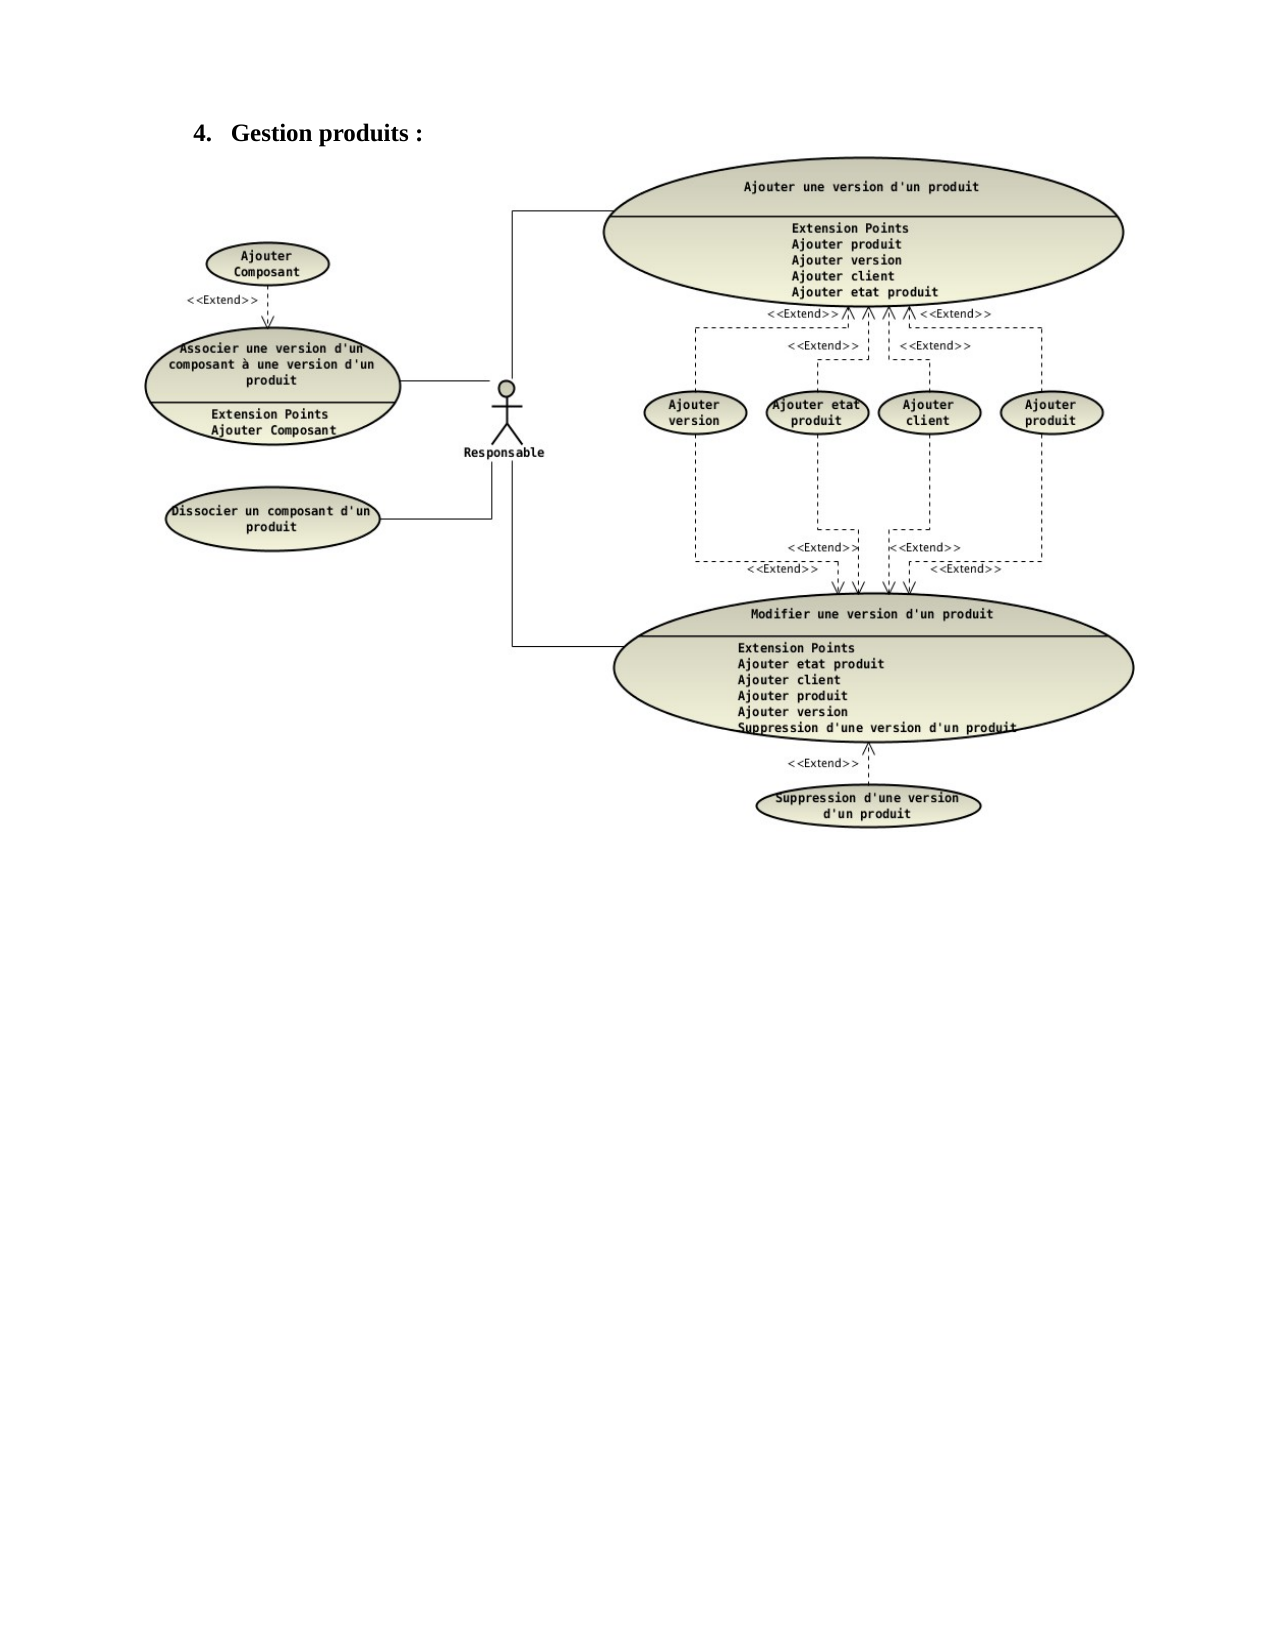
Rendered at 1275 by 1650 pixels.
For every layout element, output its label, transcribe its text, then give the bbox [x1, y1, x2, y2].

list Gestion produits : [193, 118, 1157, 147]
picture [141, 153, 1138, 832]
